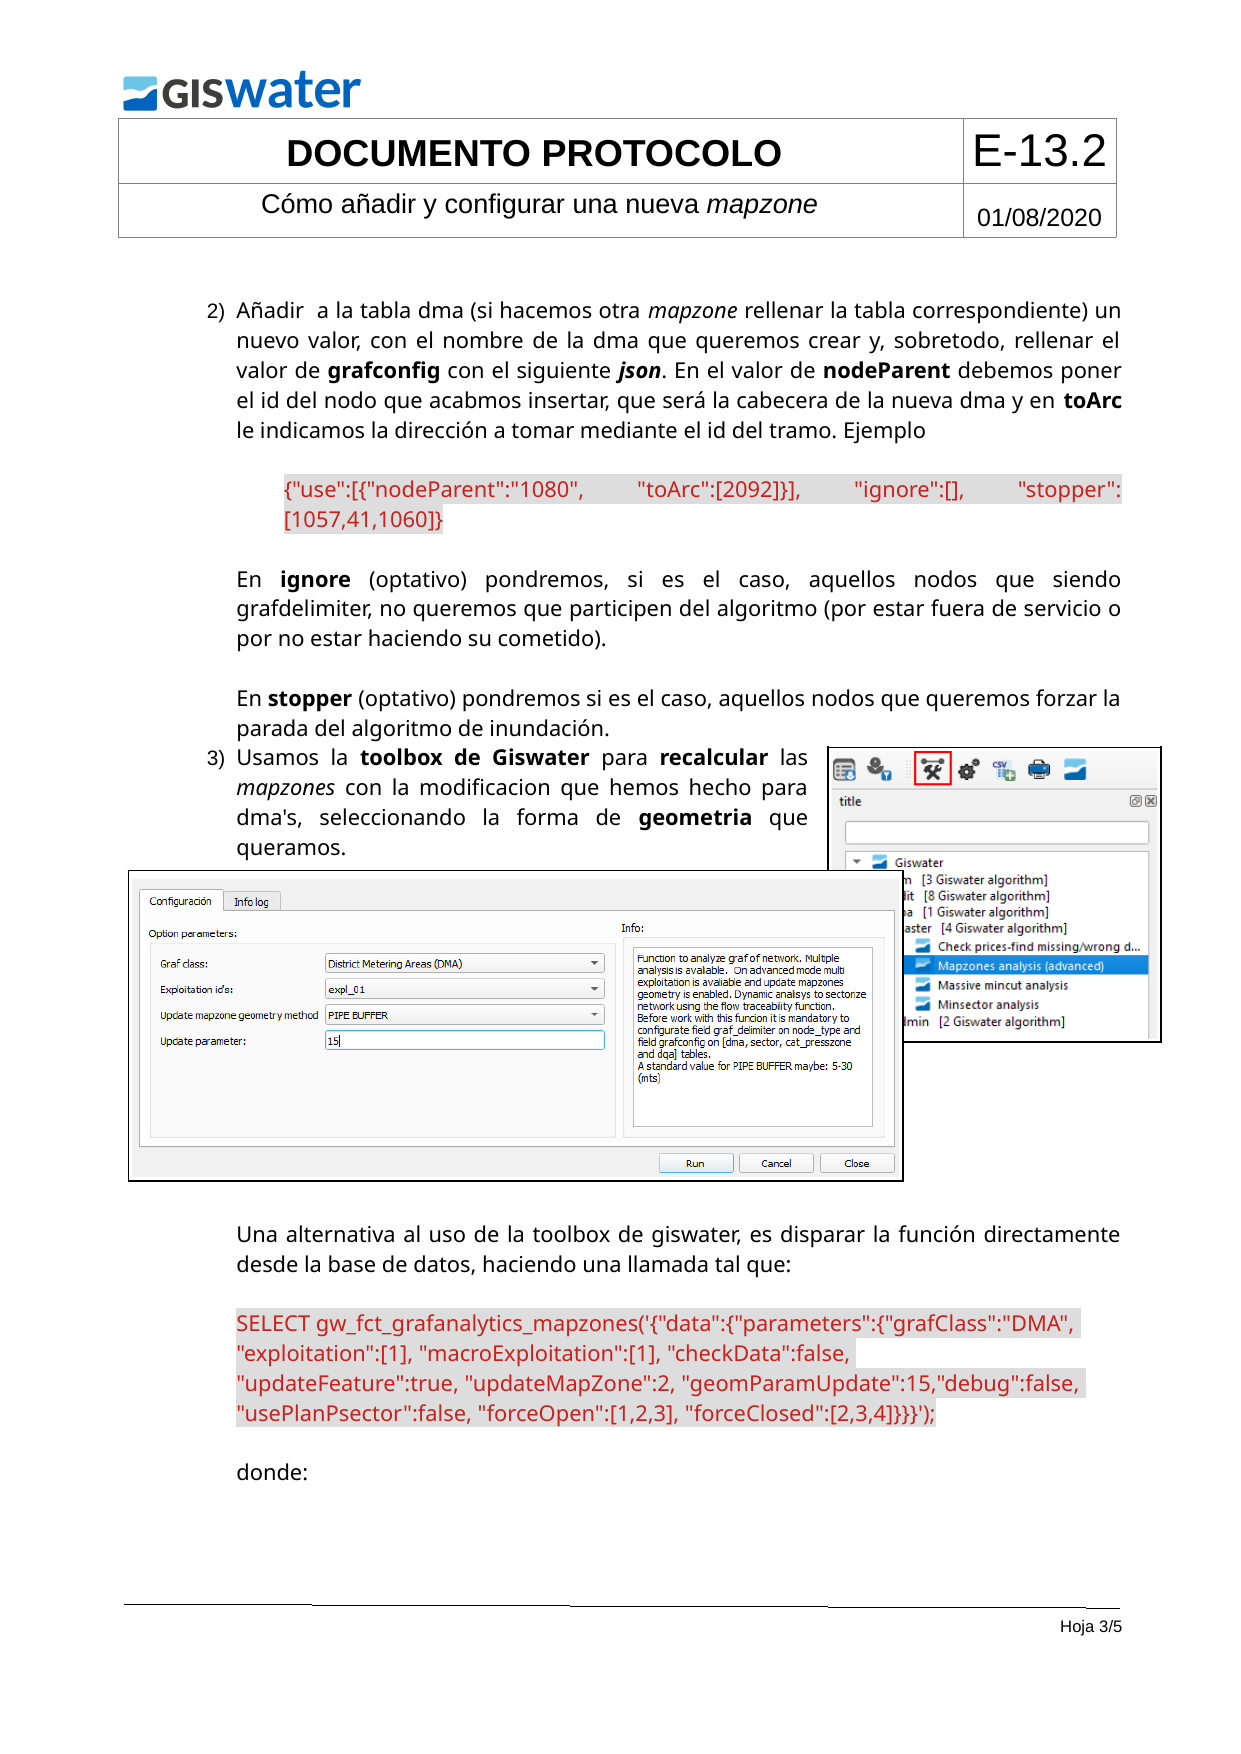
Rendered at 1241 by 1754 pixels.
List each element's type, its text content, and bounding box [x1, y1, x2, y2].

list [829, 748, 1160, 1041]
list {"use":[{"nodeParent":"1080", "toArc":[2092]}], "ignore":[], "stopper":[1057,41,1060]} [283, 474, 1122, 534]
list Usamos la toolbox de Giswater para recalcular las mapzones con la modificacion que hemos hecho para dma's, seleccionando la forma de geometria que queramos. [207, 742, 1160, 861]
picture [119, 66, 365, 115]
list Añadir a la tabla dma (si hacemos otra mapzone rellenar la tabla correspondiente) un nuevo valor, con el nombre de la dma que queremos crear y, sobretodo, rellenar el valor de grafconfig con el siguiente json. En el valor de nodeParent debemos poner el id del nodo que acabmos insertar, que será la cabecera de la nueva dma y en toArc le indicamos la dirección a tomar mediante el id del tramo. Ejemplo [207, 295, 1122, 444]
list "updateFeature":true, "updateMapZone":2, "geomParamUpdate":15,"debug":false, "usePlanPsector":false, "forceOpen":[1,2,3], "forceClosed":[2,3,4]}}}'); [236, 1368, 1122, 1427]
list En ignore (optativo) pondremos, si es el caso, aquellos nodos que siendo grafdelimiter, no queremos que participen del algoritmo (por estar fuera de servicio o por no estar haciendo su cometido). [236, 563, 1122, 653]
list donde: [236, 1457, 1122, 1487]
picture [831, 751, 1158, 1039]
picture [132, 874, 899, 1177]
list En stopper (optativo) pondremos si es el caso, aquellos nodos que queremos forzar la parada del algoritmo de inundación. [236, 683, 1122, 742]
list Una alternativa al uso de la toolbox de giswater, es disparar la función directamente desde la base de datos, haciendo una llamada tal que: [236, 1219, 1122, 1278]
list SELECT gw_fct_grafanalytics_mapzones('{"data":{"parameters":{"grafClass":"DMA", "exploitation":[1], "macroExploitation":[1], "checkData":false, [236, 1308, 1122, 1368]
